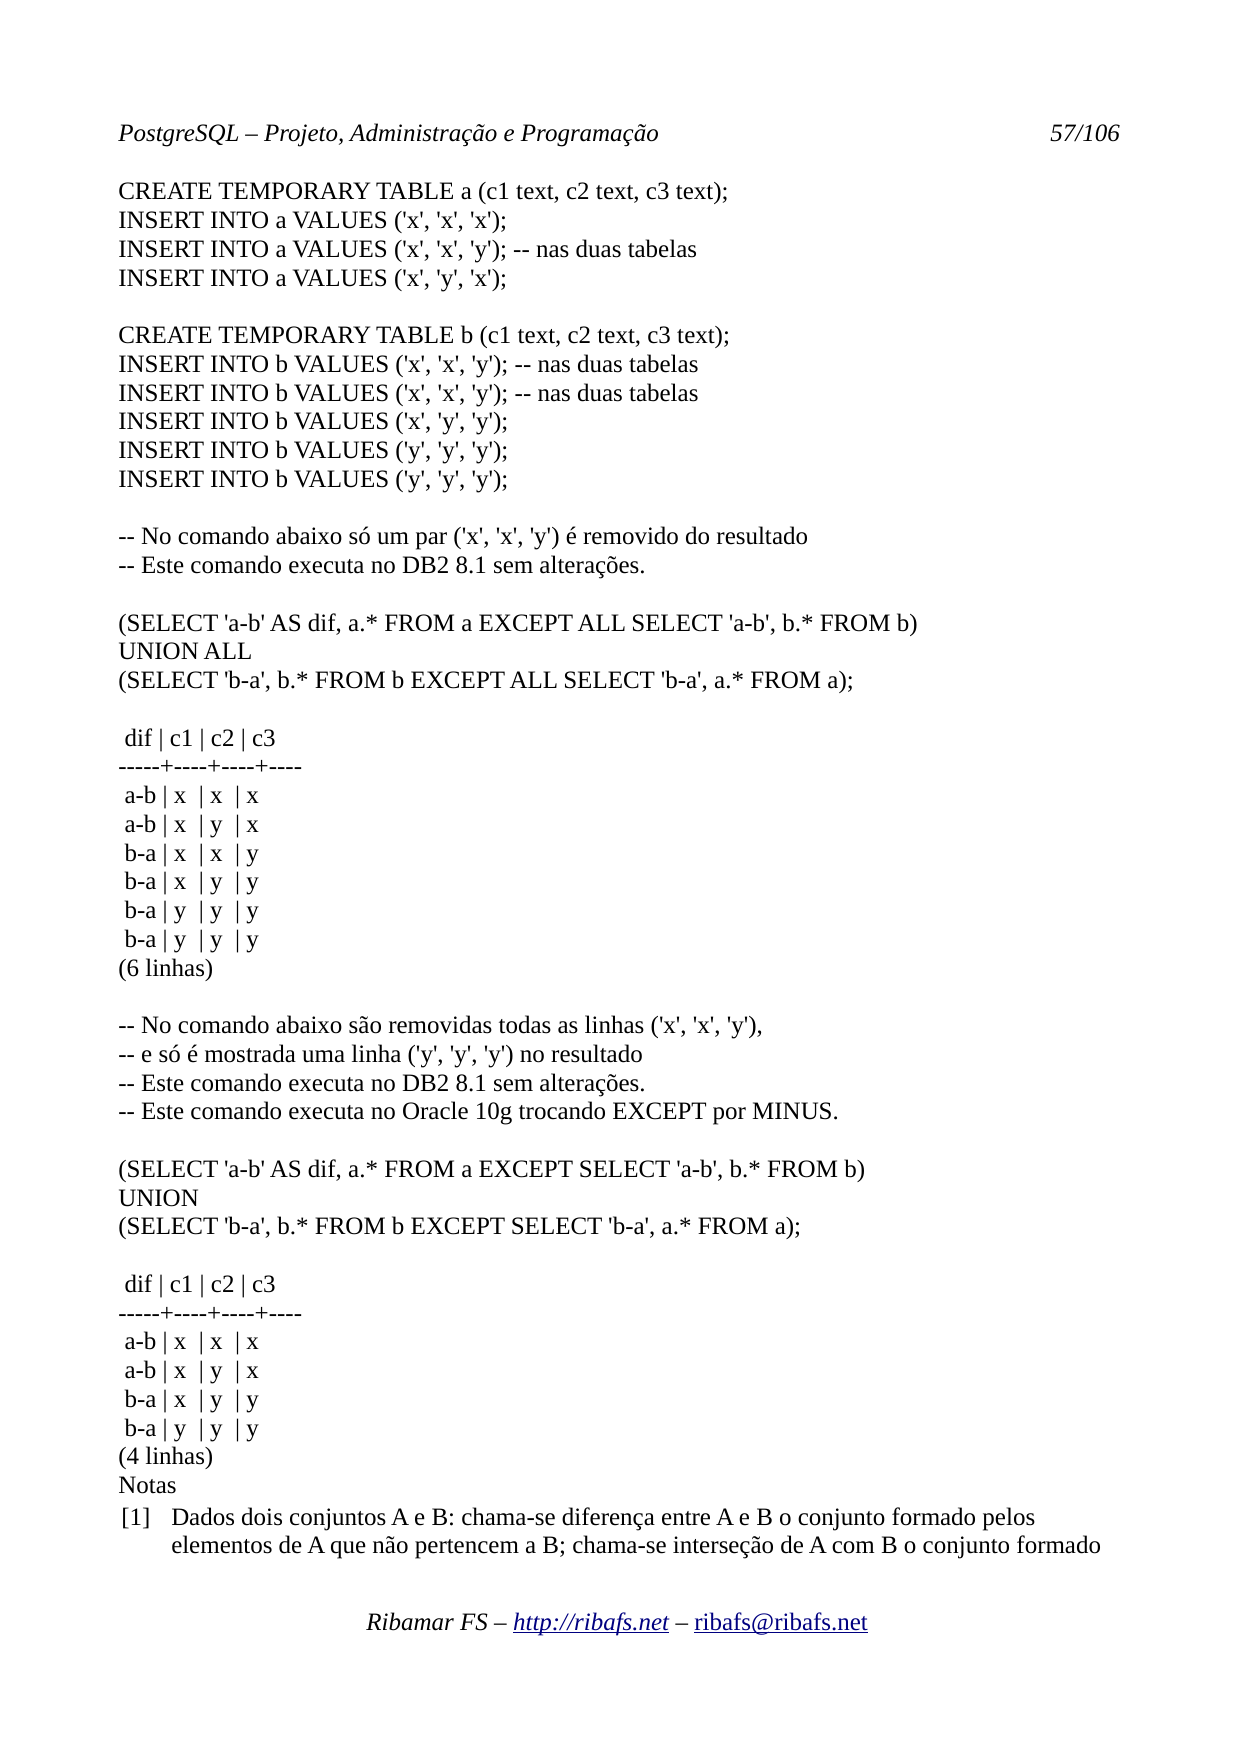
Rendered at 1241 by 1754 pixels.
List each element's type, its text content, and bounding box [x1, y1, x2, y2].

text (SELECT 'b-a', b.* FROM b EXCEPT SELECT 'b-a', a.* FROM a); [118, 1211, 1122, 1240]
text INSERT INTO b VALUES ('x', 'x', 'y'); -- nas duas tabelas [118, 349, 1122, 378]
text UNION ALL [118, 636, 1122, 665]
text -- No comando abaixo só um par ('x', 'x', 'y') é removido do resultado [118, 521, 1122, 550]
text -- No comando abaixo são removidas todas as linhas ('x', 'x', 'y'), [118, 1010, 1122, 1039]
text -- e só é mostrada uma linha ('y', 'y', 'y') no resultado [118, 1039, 1122, 1068]
text INSERT INTO b VALUES ('x', 'y', 'y'); [118, 406, 1122, 435]
text INSERT INTO b VALUES ('y', 'y', 'y'); [118, 464, 1122, 493]
text a-b | x | x | x [118, 1326, 1122, 1355]
text b-a | y | y | y [118, 924, 1122, 953]
text dif | c1 | c2 | c3 [118, 723, 1122, 751]
table_header [1] [118, 1499, 168, 1562]
text INSERT INTO a VALUES ('x', 'y', 'x'); [118, 263, 1122, 291]
text (SELECT 'a-b' AS dif, a.* FROM a EXCEPT ALL SELECT 'a-b', b.* FROM b) [118, 608, 1122, 636]
text INSERT INTO b VALUES ('y', 'y', 'y'); [118, 435, 1122, 464]
table_header Dados dois conjuntos A e B: chama-se diferença entre A e B o conjunto formado pelos elementos de A que não pertencem a B; chama-se interseção de A com B o conjunto formado [168, 1499, 1122, 1562]
text dif | c1 | c2 | c3 [118, 1269, 1122, 1298]
text CREATE TEMPORARY TABLE b (c1 text, c2 text, c3 text); [118, 320, 1122, 349]
text -- Este comando executa no Oracle 10g trocando EXCEPT por MINUS. [118, 1096, 1122, 1125]
text b-a | y | y | y [118, 895, 1122, 924]
text -----+----+----+---- [118, 1298, 1122, 1326]
text b-a | y | y | y [118, 1413, 1122, 1441]
text b-a | x | y | y [118, 1384, 1122, 1413]
text (SELECT 'b-a', b.* FROM b EXCEPT ALL SELECT 'b-a', a.* FROM a); [118, 665, 1122, 694]
text a-b | x | y | x [118, 809, 1122, 838]
text UNION [118, 1183, 1122, 1211]
text (6 linhas) [118, 953, 1122, 981]
text -- Este comando executa no DB2 8.1 sem alterações. [118, 1068, 1122, 1096]
text a-b | x | y | x [118, 1355, 1122, 1384]
text (4 linhas) [118, 1441, 1122, 1470]
text -- Este comando executa no DB2 8.1 sem alterações. [118, 550, 1122, 579]
text b-a | x | y | y [118, 866, 1122, 895]
text CREATE TEMPORARY TABLE a (c1 text, c2 text, c3 text); [118, 176, 1122, 205]
text b-a | x | x | y [118, 838, 1122, 866]
text -----+----+----+---- [118, 751, 1122, 780]
text (SELECT 'a-b' AS dif, a.* FROM a EXCEPT SELECT 'a-b', b.* FROM b) [118, 1154, 1122, 1183]
text INSERT INTO a VALUES ('x', 'x', 'y'); -- nas duas tabelas [118, 234, 1122, 263]
text INSERT INTO a VALUES ('x', 'x', 'x'); [118, 205, 1122, 234]
text a-b | x | x | x [118, 780, 1122, 809]
text Notas [118, 1470, 1122, 1499]
text INSERT INTO b VALUES ('x', 'x', 'y'); -- nas duas tabelas [118, 378, 1122, 406]
